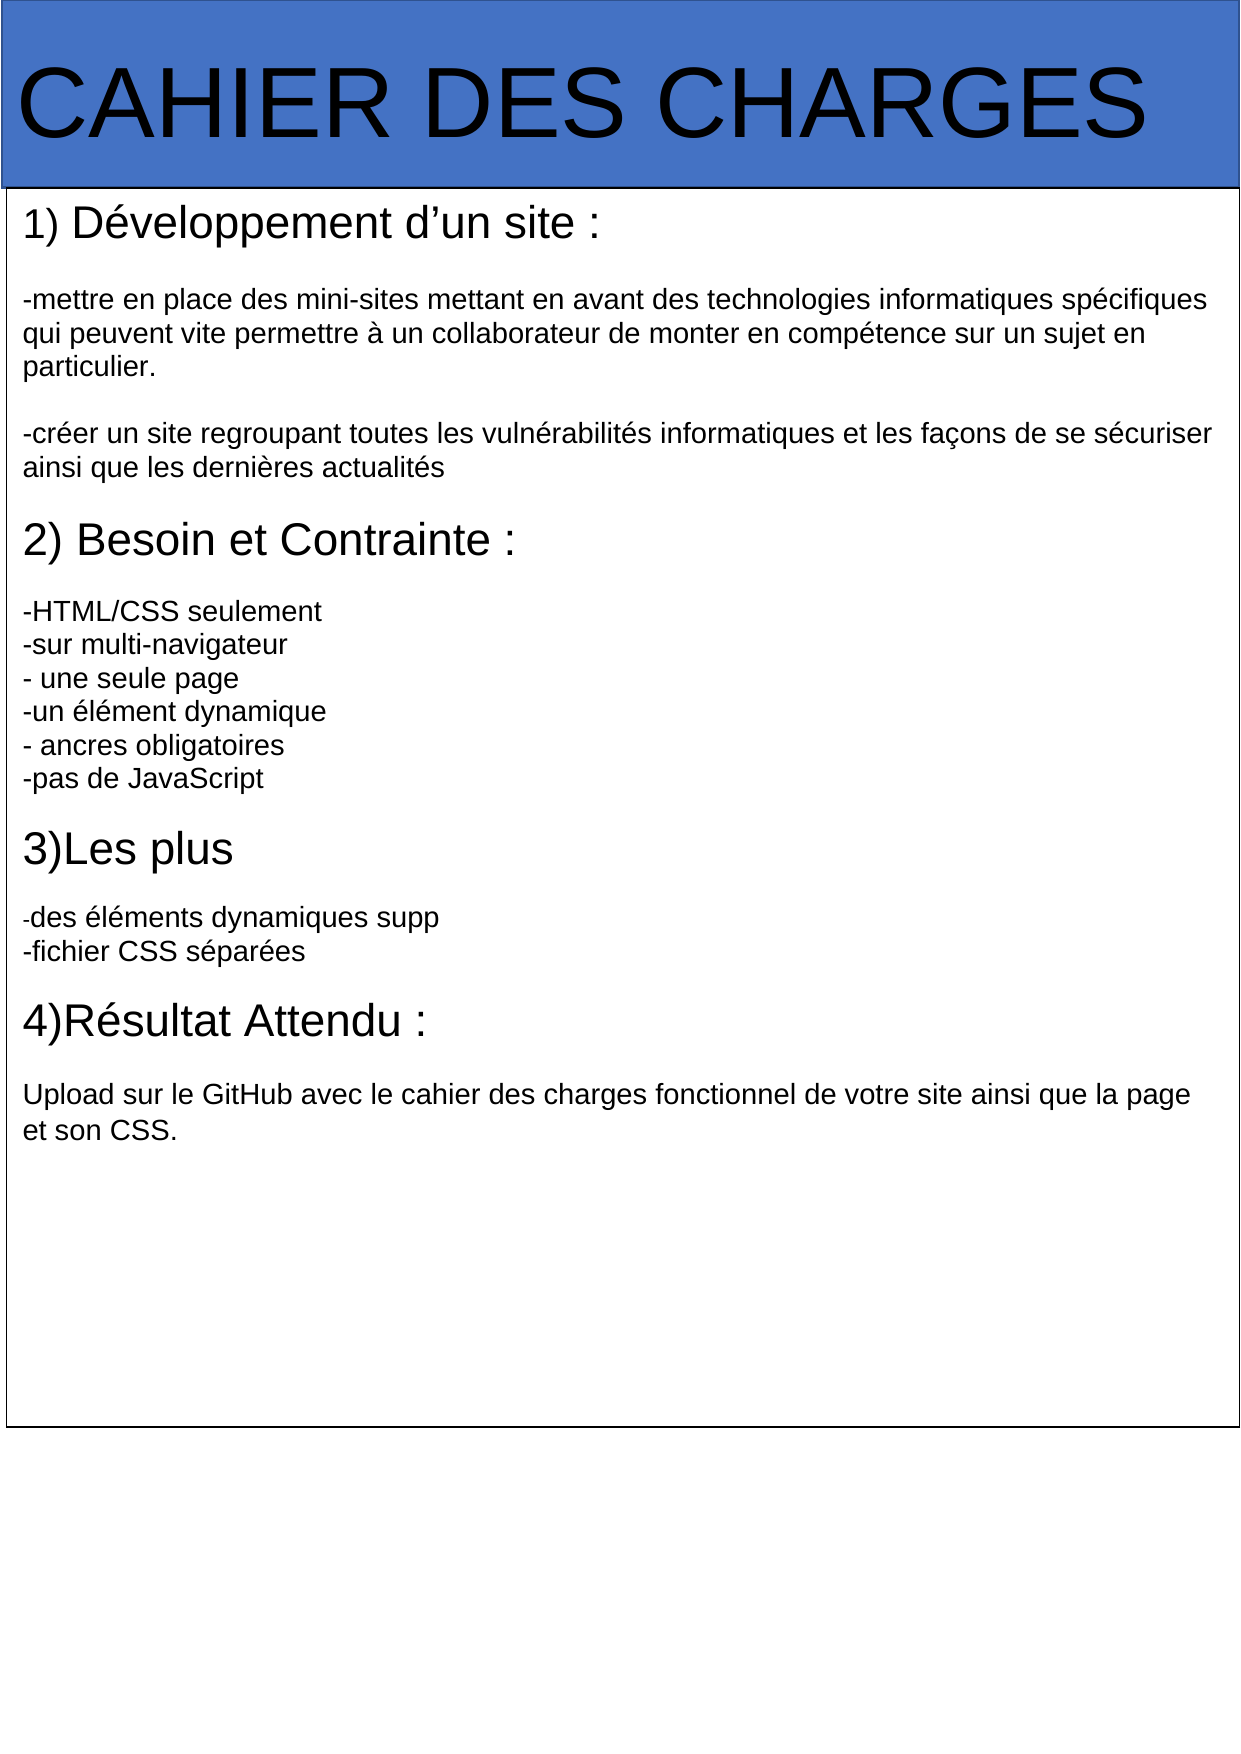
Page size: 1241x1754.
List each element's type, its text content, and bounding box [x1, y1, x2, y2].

text -créer un site regroupant toutes les vulnérabilités informatiques et les façons de se sécuriser ainsi que les dernières actualités [22, 416, 1223, 483]
text -sur multi-navigateur [22, 627, 1223, 661]
text Upload sur le GitHub avec le cahier des charges fonctionnel de votre site ainsi que la page et son CSS. [22, 1047, 1223, 1176]
text -mettre en place des mini-sites mettant en avant des technologies informatiques spécifiques qui peuvent vite permettre à un collaborateur de monter en compétence sur un sujet en particulier. [22, 282, 1223, 383]
text 4)Résultat Attendu : [22, 994, 1223, 1047]
text 3)Les plus [22, 821, 1223, 874]
text - ancres obligatoires [22, 728, 1223, 761]
text https://discord.gg/TTs9C [7, 189, 1239, 1426]
text -HTML/CSS seulement [22, 594, 1223, 627]
text - une seule page [22, 661, 1223, 694]
text -un élément dynamique [22, 694, 1223, 728]
text 2) Besoin et Contrainte : [22, 512, 1223, 565]
text 1) Développement d’un site : [22, 196, 1223, 249]
text -des éléments dynamiques supp -fichier CSS séparées [22, 900, 1223, 967]
text -pas de JavaScript [22, 761, 1223, 795]
